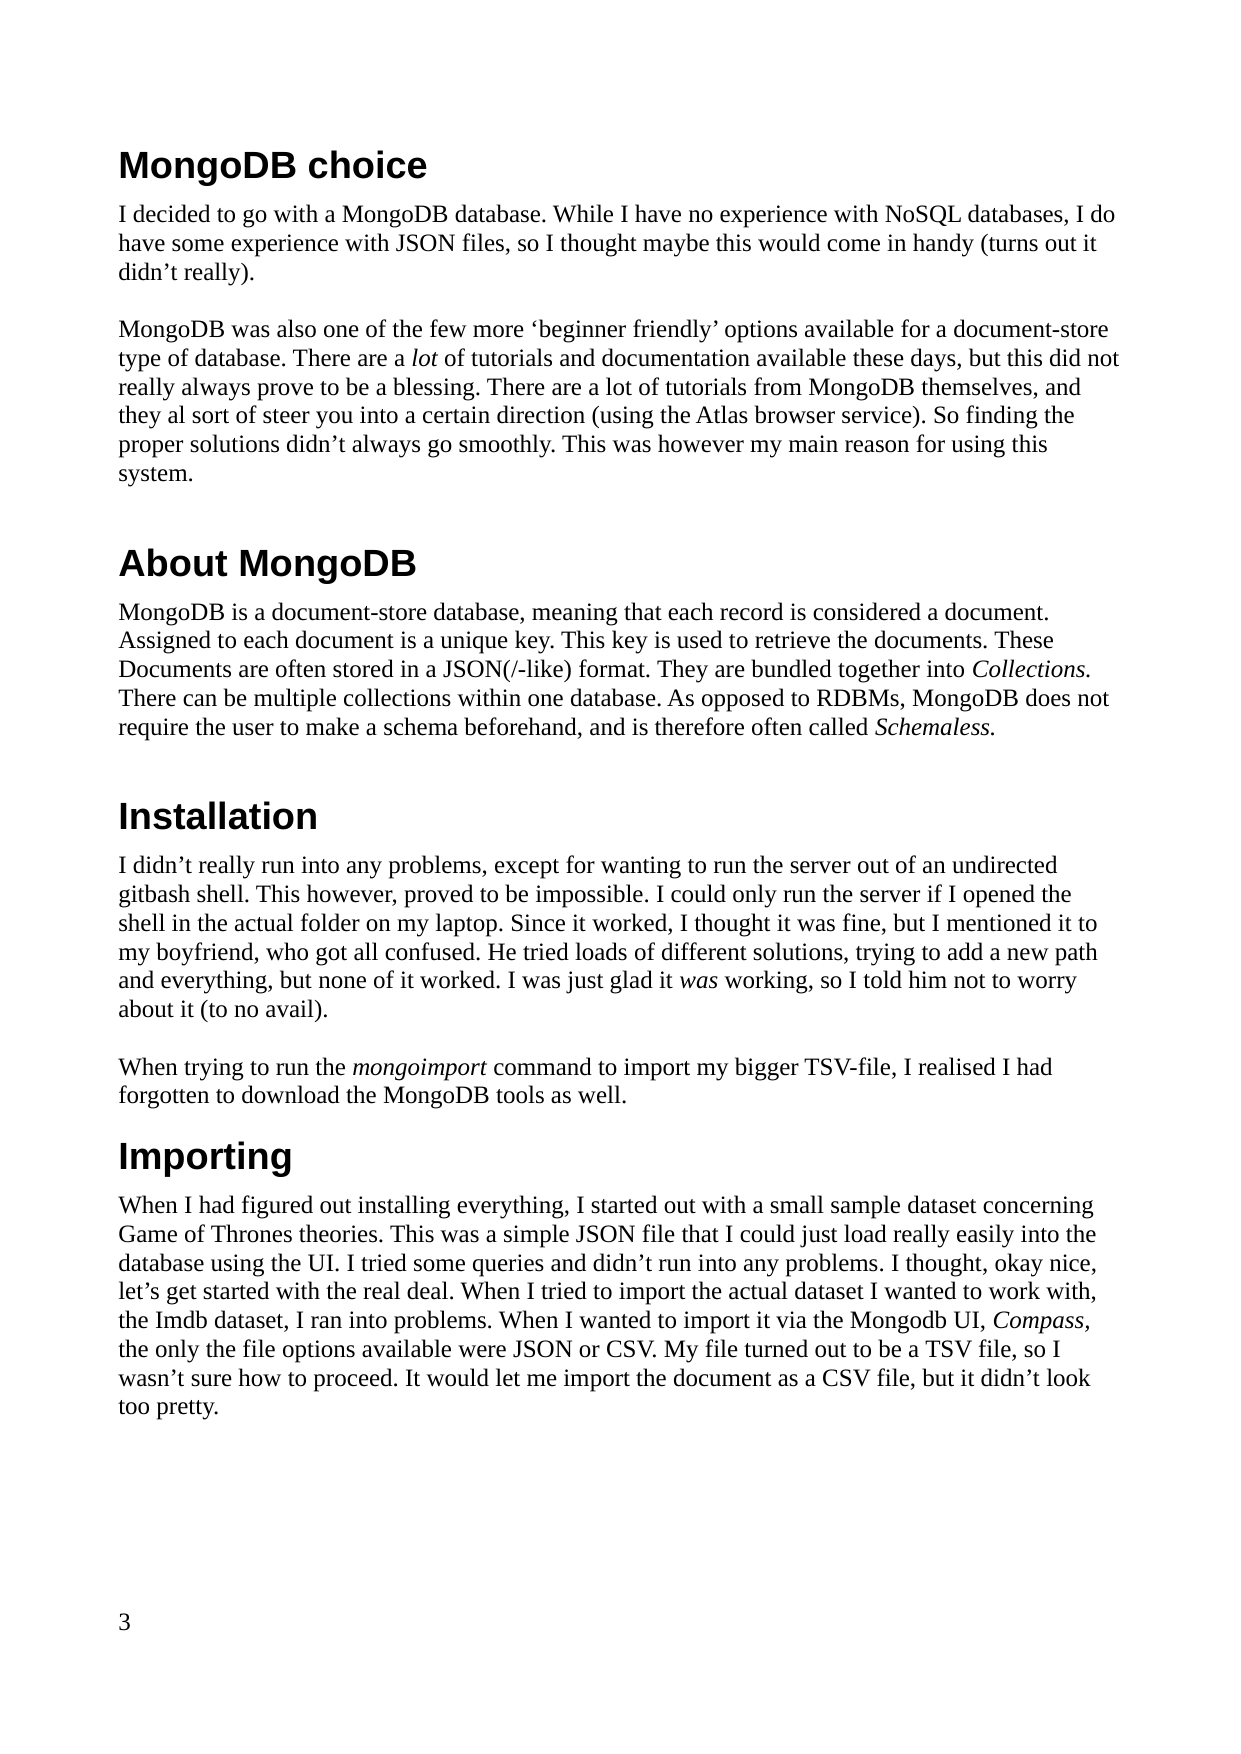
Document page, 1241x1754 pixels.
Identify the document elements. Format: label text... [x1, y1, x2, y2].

text MongoDB is a document-store database, meaning that each record is considered a document. Assigned to each document is a unique key. This key is used to retrieve the documents. These Documents are often stored in a JSON(/-like) format. They are bundled together into Collections. There can be multiple collections within one database. As opposed to RDBMs, MongoDB does not require the user to make a schema beforehand, and is therefore often called Schemaless. [118, 597, 1122, 740]
text When trying to run the mongoimport command to import my bigger TSV-file, I realised I had forgotten to download the MongoDB tools as well. [118, 1052, 1122, 1109]
subtitle Importing [118, 1134, 1122, 1178]
subtitle Installation [118, 794, 1122, 838]
text I didn’t really run into any problems, except for wanting to run the server out of an undirected gitbash shell. This however, proved to be impossible. I could only run the server if I opened the shell in the actual folder on my laptop. Since it worked, I thought it was fine, but I mentioned it to my boyfriend, who got all confused. He tried loads of different solutions, trying to add a new path and everything, but none of it worked. I was just glad it was working, so I told him not to worry about it (to no avail). [118, 850, 1122, 1023]
subtitle MongoDB choice [118, 143, 1122, 187]
text When I had figured out installing everything, I started out with a small sample dataset concerning Game of Thrones theories. This was a simple JSON file that I could just load really easily into the database using the UI. I tried some queries and didn’t run into any problems. I thought, okay nice, let’s get started with the real deal. When I tried to import the actual dataset I wanted to work with, the Imdb dataset, I ran into problems. When I wanted to import it via the Mongodb UI, Compass, the only the file options available were JSON or CSV. My file turned out to be a TSV file, so I wasn’t sure how to proceed. It would let me import the document as a CSV file, but it didn’t look too pretty. [118, 1190, 1122, 1420]
text I decided to go with a MongoDB database. While I have no experience with NoSQL databases, I do have some experience with JSON files, so I thought maybe this would come in handy (turns out it didn’t really). [118, 199, 1122, 286]
text MongoDB was also one of the few more ‘beginner friendly’ options available for a document-store type of database. There are a lot of tutorials and documentation available these days, but this did not really always prove to be a blessing. There are a lot of tutorials from MongoDB themselves, and they al sort of steer you into a certain direction (using the Atlas browser service). So finding the proper solutions didn’t always go smoothly. This was however my main reason for using this system. [118, 314, 1122, 487]
subtitle About MongoDB [118, 541, 1122, 584]
